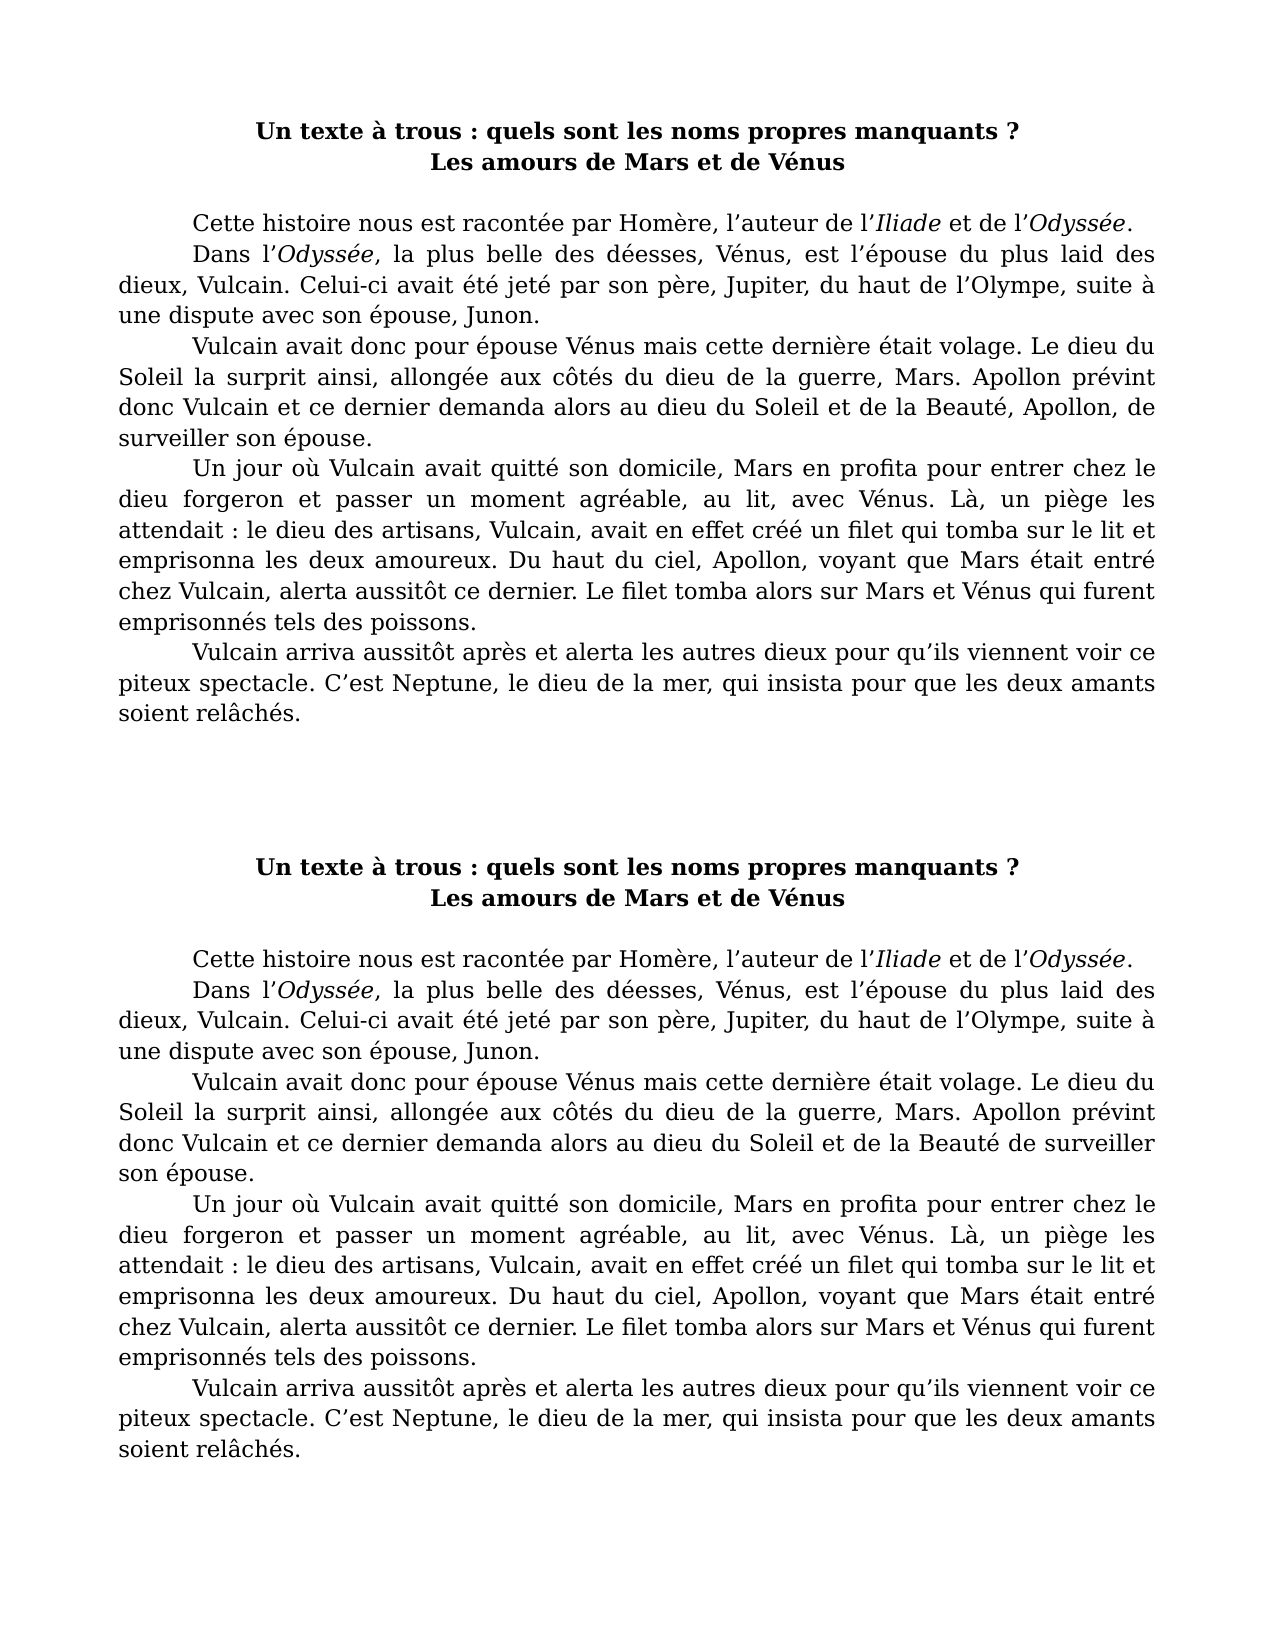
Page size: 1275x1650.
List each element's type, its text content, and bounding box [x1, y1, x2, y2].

text Les amours de Mars et de Vénus [118, 149, 1157, 176]
text Vulcain avait donc pour épouse Vénus mais cette dernière était volage. Le dieu du Soleil la surprit ainsi, allongée aux côtés du dieu de la guerre, Mars. Apollon prévint donc Vulcain et ce dernier demanda alors au dieu du Soleil et de la Beauté, Apollon, de surveiller son épouse. [118, 333, 1157, 452]
text Vulcain arriva aussitôt après et alerta les autres dieux pour qu’ils viennent voir ce piteux spectacle. C’est Neptune, le dieu de la mer, qui insista pour que les deux amants soient relâchés. [118, 1375, 1157, 1463]
text Un texte à trous : quels sont les noms propres manquants ? [118, 854, 1157, 881]
text Cette histoire nous est racontée par Homère, l’auteur de l’Iliade et de l’Odyssée. [118, 211, 1157, 237]
text Les amours de Mars et de Vénus [118, 884, 1157, 911]
text Cette histoire nous est racontée par Homère, l’auteur de l’Iliade et de l’Odyssée. [118, 946, 1157, 973]
text Un jour où Vulcain avait quitté son domicile, Mars en profita pour entrer chez le dieu forgeron et passer un moment agréable, au lit, avec Vénus. Là, un piège les attendait : le dieu des artisans, Vulcain, avait en effet créé un filet qui tomba sur le lit et emprisonna les deux amoureux. Du haut du ciel, Apollon, voyant que Mars était entré chez Vulcain, alerta aussitôt ce dernier. Le filet tomba alors sur Mars et Vénus qui furent emprisonnés tels des poissons. [118, 456, 1157, 635]
text Dans l’Odyssée, la plus belle des déesses, Vénus, est l’épouse du plus laid des dieux, Vulcain. Celui-ci avait été jeté par son père, Jupiter, du haut de l’Olympe, suite à une dispute avec son épouse, Junon. [118, 977, 1157, 1065]
text Vulcain arriva aussitôt après et alerta les autres dieux pour qu’ils viennent voir ce piteux spectacle. C’est Neptune, le dieu de la mer, qui insista pour que les deux amants soient relâchés. [118, 639, 1157, 727]
text Vulcain avait donc pour épouse Vénus mais cette dernière était volage. Le dieu du Soleil la surprit ainsi, allongée aux côtés du dieu de la guerre, Mars. Apollon prévint donc Vulcain et ce dernier demanda alors au dieu du Soleil et de la Beauté de surveiller son épouse. [118, 1069, 1157, 1187]
text Dans l’Odyssée, la plus belle des déesses, Vénus, est l’épouse du plus laid des dieux, Vulcain. Celui-ci avait été jeté par son père, Jupiter, du haut de l’Olympe, suite à une dispute avec son épouse, Junon. [118, 241, 1157, 329]
text Un jour où Vulcain avait quitté son domicile, Mars en profita pour entrer chez le dieu forgeron et passer un moment agréable, au lit, avec Vénus. Là, un piège les attendait : le dieu des artisans, Vulcain, avait en effet créé un filet qui tomba sur le lit et emprisonna les deux amoureux. Du haut du ciel, Apollon, voyant que Mars était entré chez Vulcain, alerta aussitôt ce dernier. Le filet tomba alors sur Mars et Vénus qui furent emprisonnés tels des poissons. [118, 1191, 1157, 1371]
text Un texte à trous : quels sont les noms propres manquants ? [118, 118, 1157, 145]
